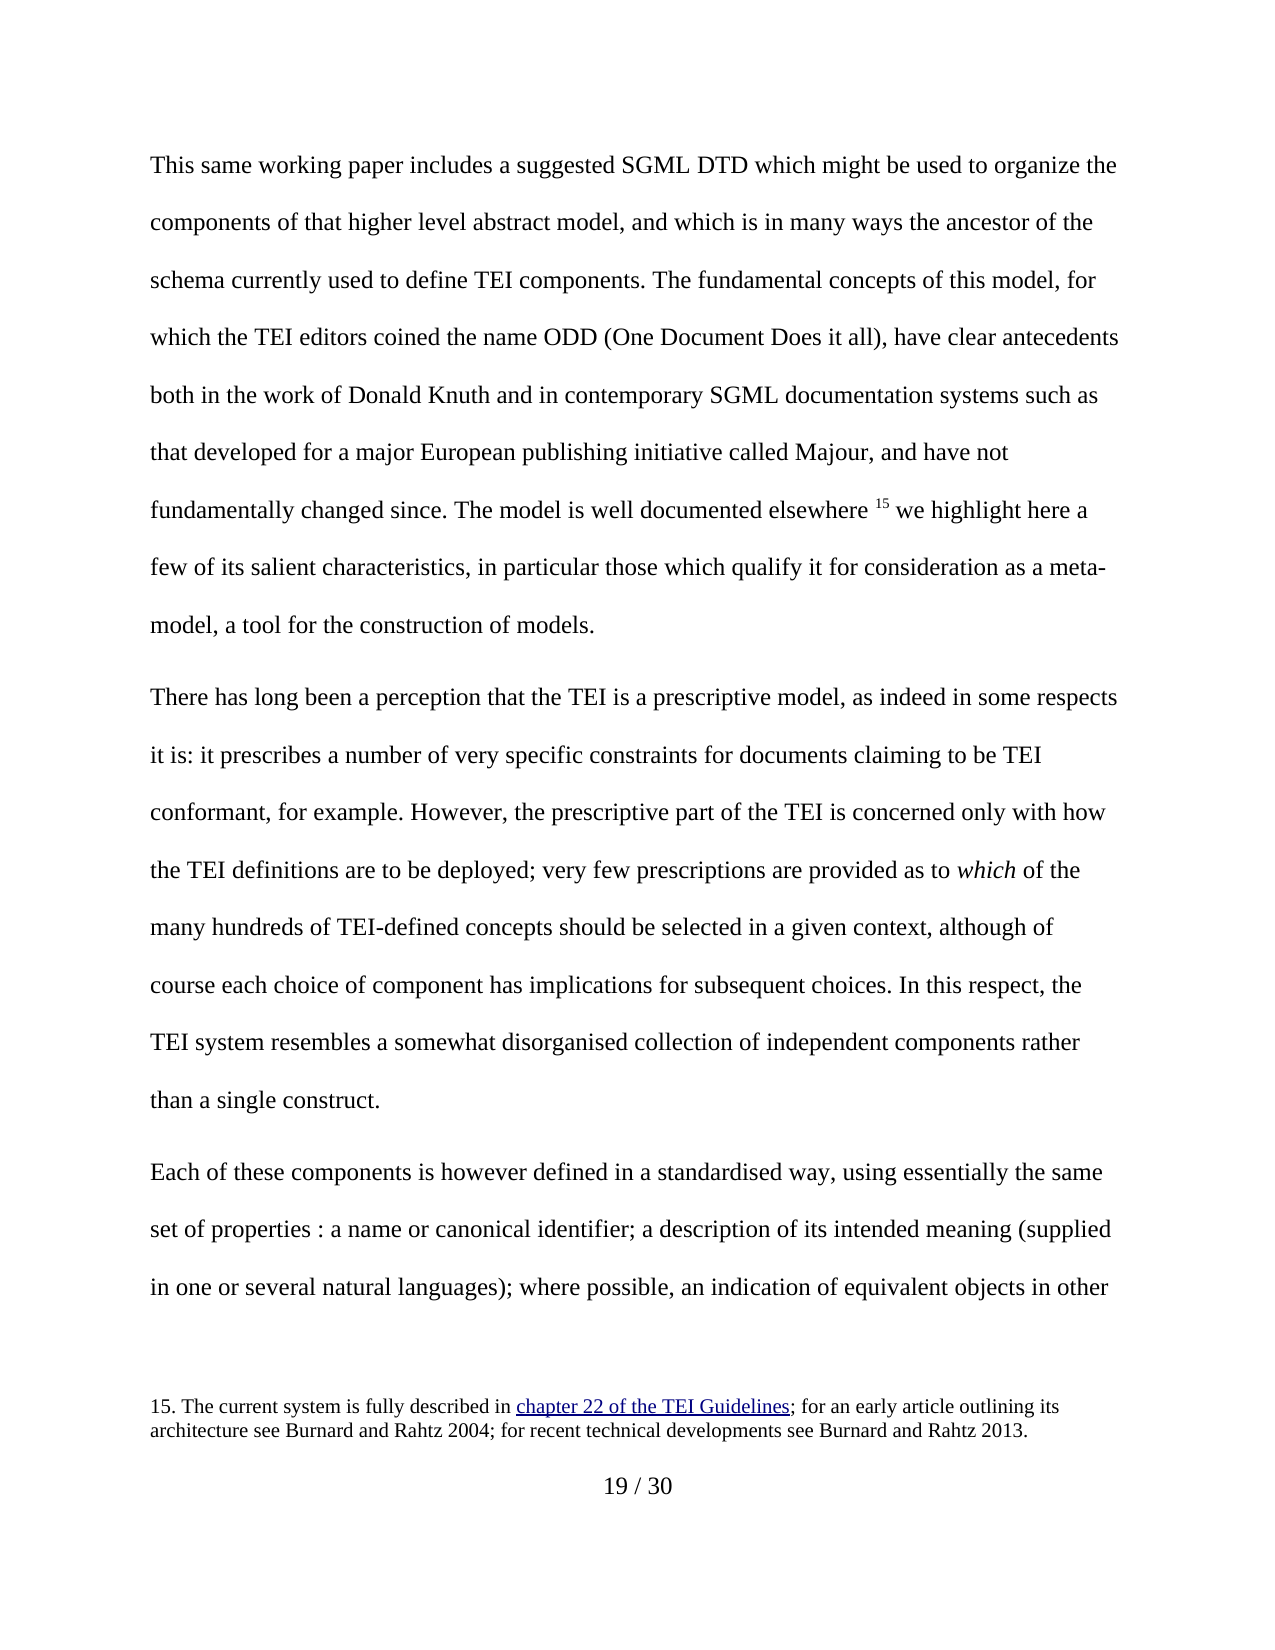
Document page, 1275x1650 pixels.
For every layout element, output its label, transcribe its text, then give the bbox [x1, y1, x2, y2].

text . The current system is fully described in chapter 22 of the TEI Guidelines; for an early article outlining its architecture see Burnard and Rahtz 2004; for recent technical developments see Burnard and Rahtz 2013. [150, 1394, 1125, 1442]
text This same working paper includes a suggested SGML DTD which might be used to organize the components of that higher level abstract model, and which is in many ways the ancestor of the schema currently used to define TEI components. The fundamental concepts of this model, for which the TEI editors coined the name ODD (One Document Does it all), have clear antecedents both in the work of Donald Knuth and in contemporary SGML documentation systems such as that developed for a major European publishing initiative called Majour, and have not fundamentally changed since. The model is well documented elsewhere we highlight here a few of its salient characteristics, in particular those which qualify it for consideration as a meta-model, a tool for the construction of models. [150, 150, 1125, 639]
text There has long been a perception that the TEI is a prescriptive model, as indeed in some respects it is: it prescribes a number of very specific constraints for documents claiming to be TEI conformant, for example. However, the prescriptive part of the TEI is concerned only with how the TEI definitions are to be deployed; very few prescriptions are provided as to which of the many hundreds of TEI-defined concepts should be selected in a given context, although of course each choice of component has implications for subsequent choices. In this respect, the TEI system resembles a somewhat disorganised collection of independent components rather than a single construct. [150, 682, 1125, 1113]
text Each of these components is however defined in a standardised way, using essentially the same set of properties : a name or canonical identifier; a description of its intended meaning (supplied in one or several natural languages); where possible, an indication of equivalent objects in other [150, 1157, 1125, 1301]
